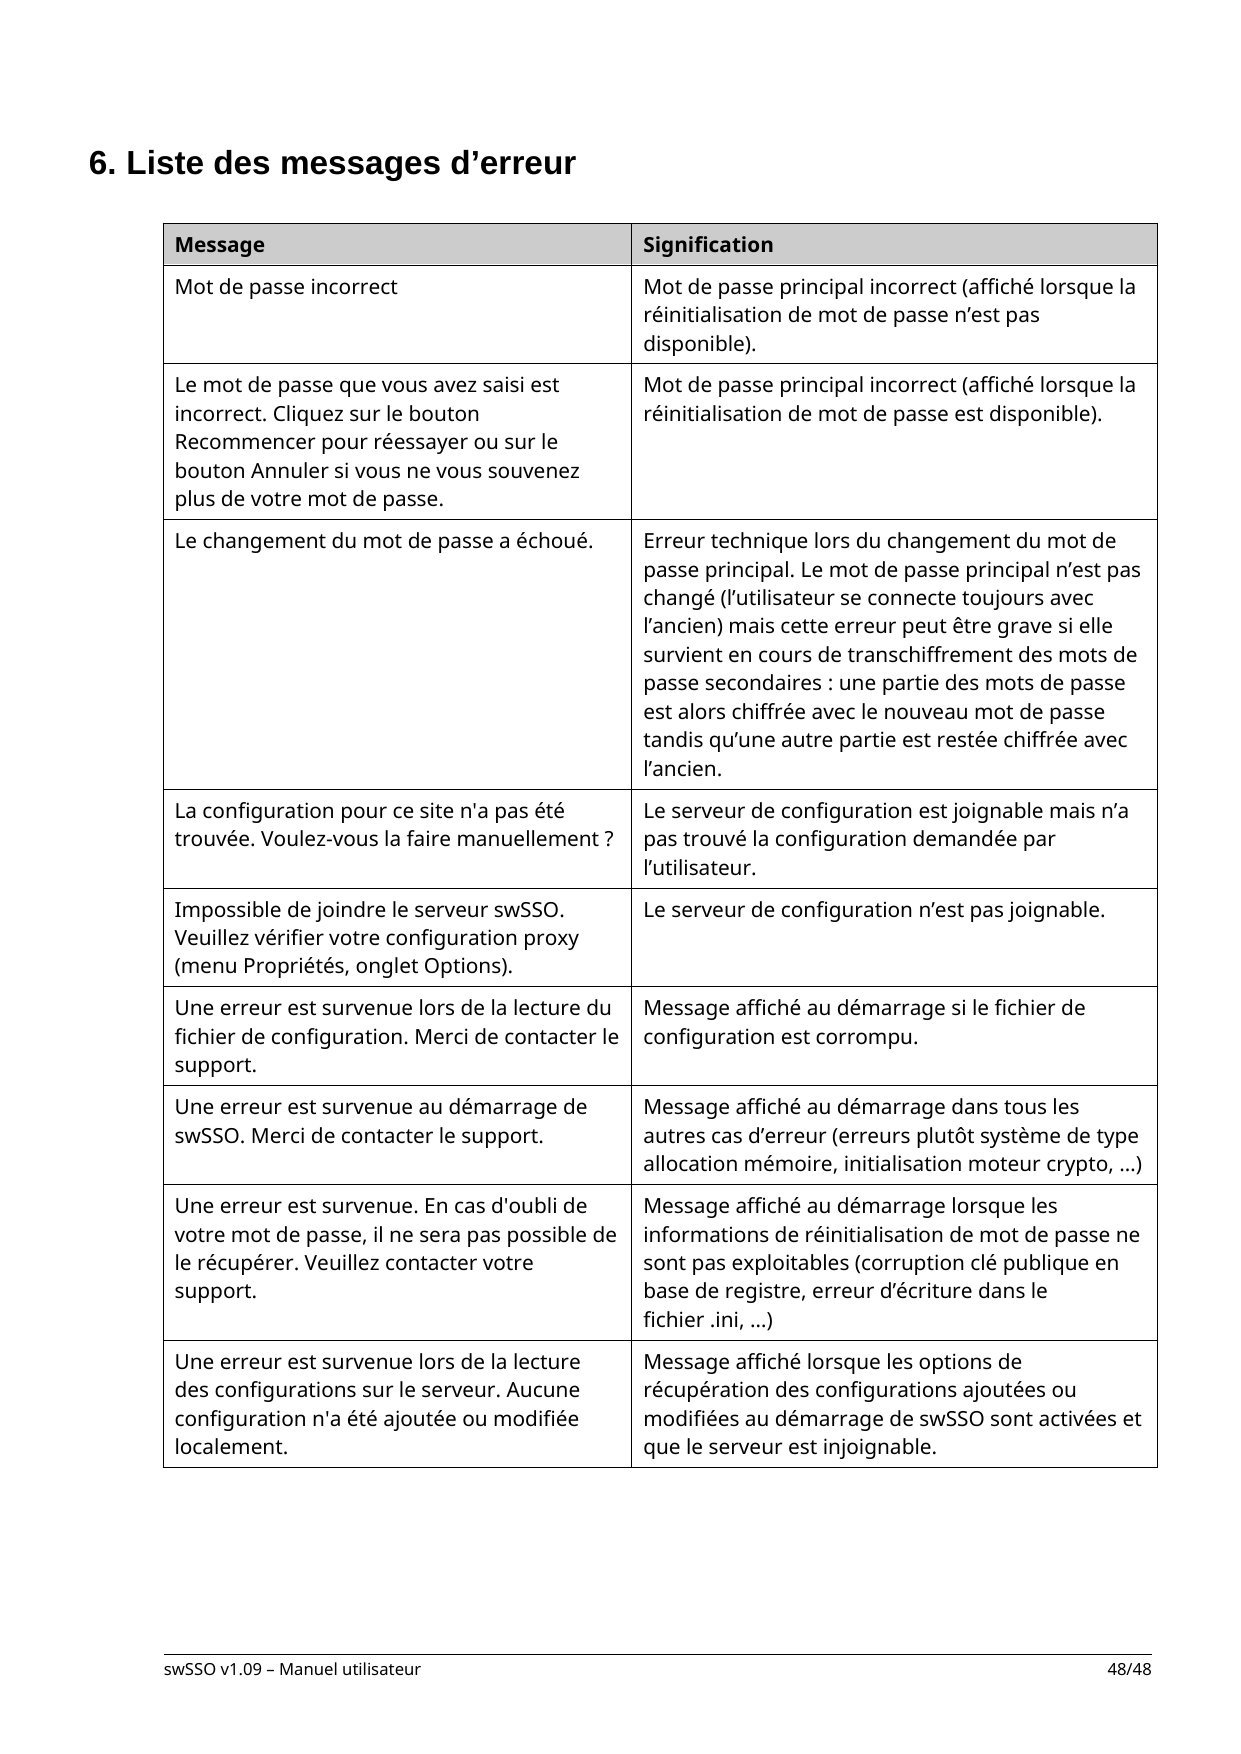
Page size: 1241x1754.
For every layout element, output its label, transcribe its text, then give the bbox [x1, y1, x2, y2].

table_cell Message affiché au démarrage lorsque les informations de réinitialisation de mot de passe ne sont pas exploitables (corruption clé publique en base de registre, erreur d’écriture dans le fichier .ini, …) [632, 1185, 1157, 1340]
table_header Message [164, 224, 631, 264]
table_cell Impossible de joindre le serveur swSSO. Veuillez vérifier votre configuration proxy (menu Propriétés, onglet Options). [164, 889, 631, 986]
table_cell Message affiché lorsque les options de récupération des configurations ajoutées ou modifiées au démarrage de swSSO sont activées et que le serveur est injoignable. [632, 1341, 1157, 1467]
subtitle Liste des messages d’erreur [89, 143, 1152, 182]
table_cell Le serveur de configuration n’est pas joignable. [632, 889, 1157, 986]
table_cell Mot de passe principal incorrect (affiché lorsque la réinitialisation de mot de passe est disponible). [632, 364, 1157, 519]
table_cell Une erreur est survenue lors de la lecture des configurations sur le serveur. Aucune configuration n'a été ajoutée ou modifiée localement. [164, 1341, 631, 1467]
table_cell La configuration pour ce site n'a pas été trouvée. Voulez-vous la faire manuellement ? [164, 790, 631, 887]
table_cell Une erreur est survenue au démarrage de swSSO. Merci de contacter le support. [164, 1086, 631, 1184]
table_cell Message affiché au démarrage si le fichier de configuration est corrompu. [632, 987, 1157, 1085]
table_cell Le mot de passe que vous avez saisi est incorrect. Cliquez sur le bouton Recommencer pour réessayer ou sur le bouton Annuler si vous ne vous souvenez plus de votre mot de passe. [164, 364, 631, 519]
table_cell Le changement du mot de passe a échoué. [164, 520, 631, 788]
table_cell Erreur technique lors du changement du mot de passe principal. Le mot de passe principal n’est pas changé (l’utilisateur se connecte toujours avec l’ancien) mais cette erreur peut être grave si elle survient en cours de transchiffrement des mots de passe secondaires : une partie des mots de passe est alors chiffrée avec le nouveau mot de passe tandis qu’une autre partie est restée chiffrée avec l’ancien. [632, 520, 1157, 788]
table_cell Mot de passe principal incorrect (affiché lorsque la réinitialisation de mot de passe n’est pas disponible). [632, 266, 1157, 363]
table_cell Le serveur de configuration est joignable mais n’a pas trouvé la configuration demandée par l’utilisateur. [632, 790, 1157, 887]
table_cell Message affiché au démarrage dans tous les autres cas d’erreur (erreurs plutôt système de type allocation mémoire, initialisation moteur crypto, …) [632, 1086, 1157, 1184]
table_header Signification [632, 224, 1157, 264]
table_cell Mot de passe incorrect [164, 266, 631, 363]
table_cell Une erreur est survenue. En cas d'oubli de votre mot de passe, il ne sera pas possible de le récupérer. Veuillez contacter votre support. [164, 1185, 631, 1340]
table_cell Une erreur est survenue lors de la lecture du fichier de configuration. Merci de contacter le support. [164, 987, 631, 1085]
